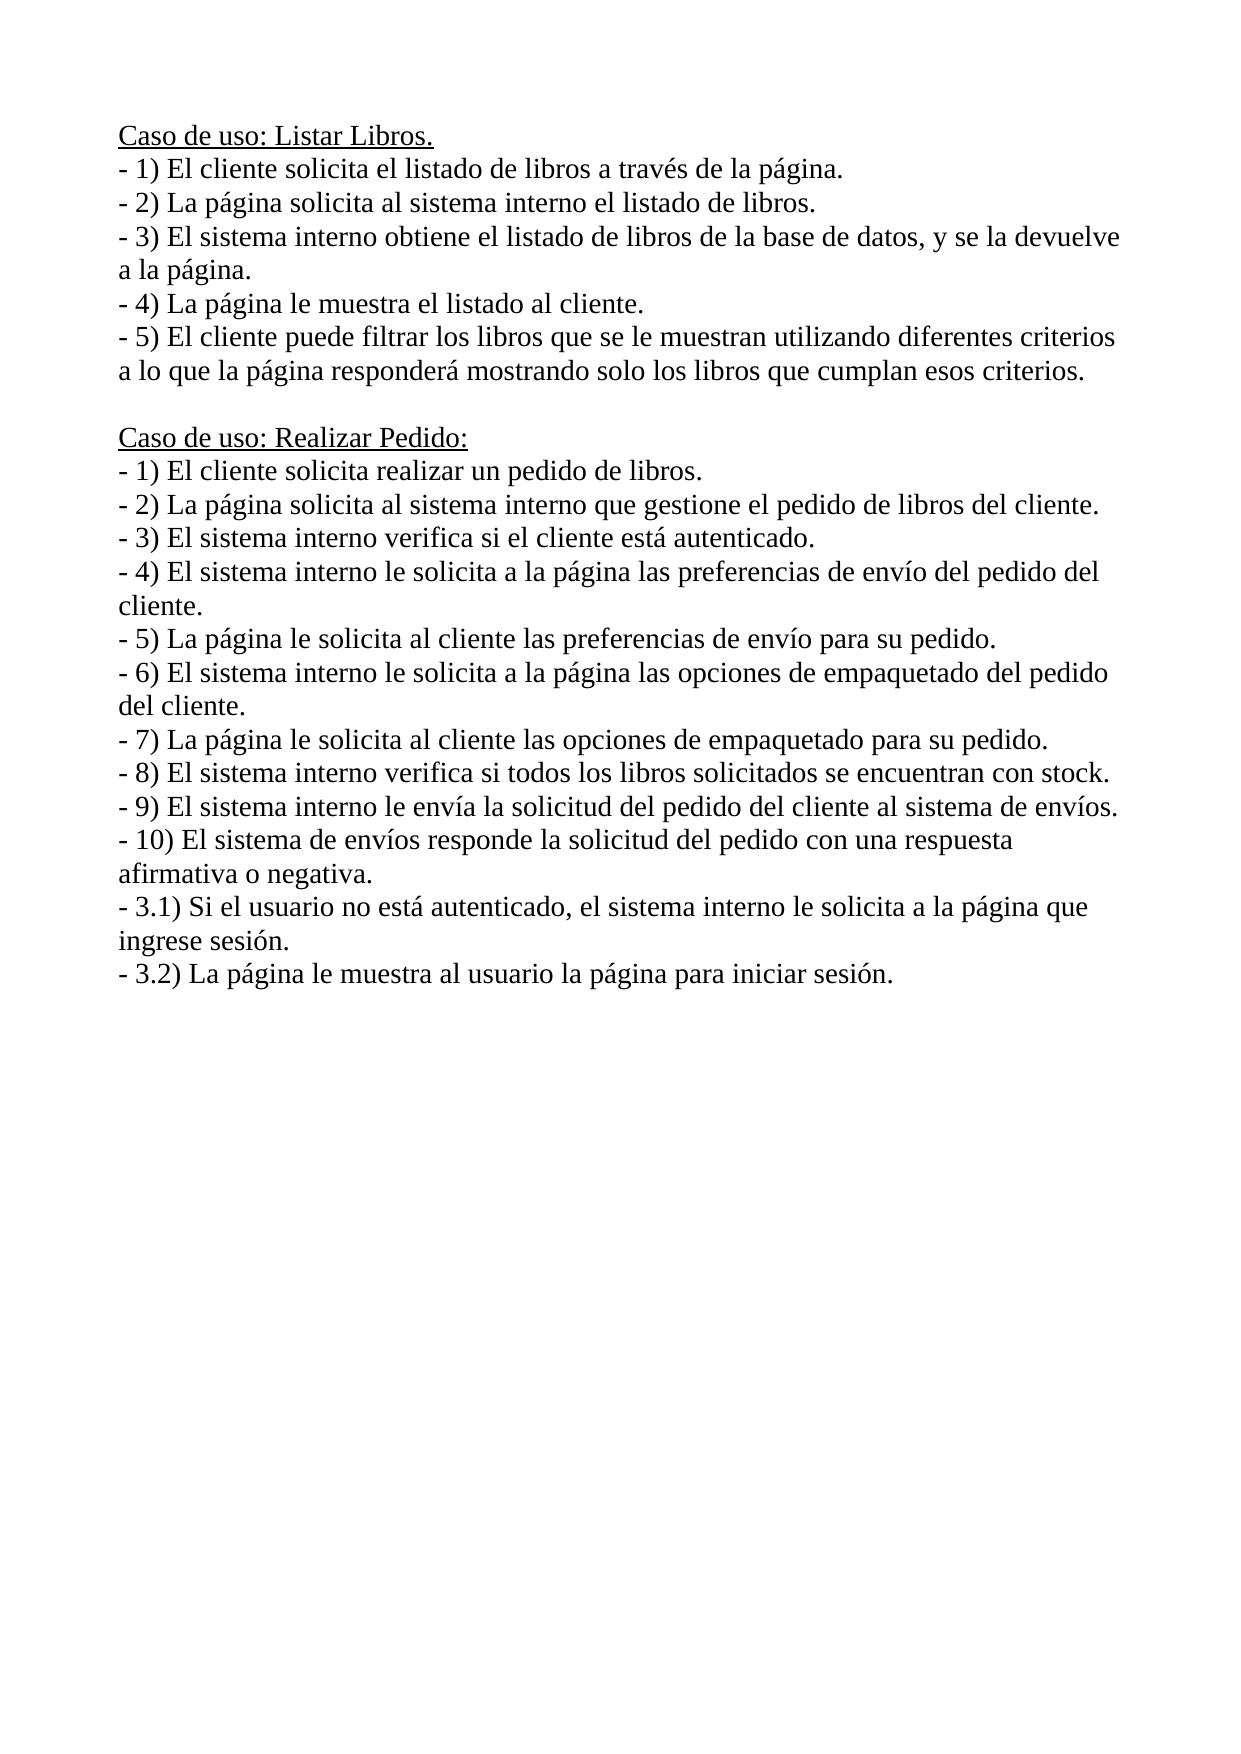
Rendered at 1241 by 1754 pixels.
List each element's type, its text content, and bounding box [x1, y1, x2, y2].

text - 2) La página solicita al sistema interno el listado de libros. [118, 185, 1122, 219]
text - 3.1) Si el usuario no está autenticado, el sistema interno le solicita a la página que ingrese sesión. [118, 889, 1122, 957]
text - 1) El cliente solicita realizar un pedido de libros. [118, 453, 1122, 487]
text - 6) El sistema interno le solicita a la página las opciones de empaquetado del pedido del cliente. [118, 655, 1122, 722]
text - 10) El sistema de envíos responde la solicitud del pedido con una respuesta afirmativa o negativa. [118, 822, 1122, 889]
text - 2) La página solicita al sistema interno que gestione el pedido de libros del cliente. [118, 487, 1122, 521]
text - 9) El sistema interno le envía la solicitud del pedido del cliente al sistema de envíos. [118, 789, 1122, 822]
text - 1) El cliente solicita el listado de libros a través de la página. [118, 152, 1122, 185]
text - 4) El sistema interno le solicita a la página las preferencias de envío del pedido del cliente. [118, 554, 1122, 621]
text - 3) El sistema interno obtiene el listado de libros de la base de datos, y se la devuelve a la página. [118, 219, 1122, 286]
text Caso de uso: Realizar Pedido: [118, 420, 1122, 453]
text - 8) El sistema interno verifica si todos los libros solicitados se encuentran con stock. [118, 755, 1122, 789]
text - 3.2) La página le muestra al usuario la página para iniciar sesión. [118, 957, 1122, 990]
text - 7) La página le solicita al cliente las opciones de empaquetado para su pedido. [118, 722, 1122, 755]
text - 3) El sistema interno verifica si el cliente está autenticado. [118, 521, 1122, 554]
text - 4) La página le muestra el listado al cliente. [118, 286, 1122, 319]
text Caso de uso: Listar Libros. [118, 118, 1122, 152]
text - 5) La página le solicita al cliente las preferencias de envío para su pedido. [118, 621, 1122, 655]
text - 5) El cliente puede filtrar los libros que se le muestran utilizando diferentes criterios a lo que la página responderá mostrando solo los libros que cumplan esos criterios. [118, 319, 1122, 386]
